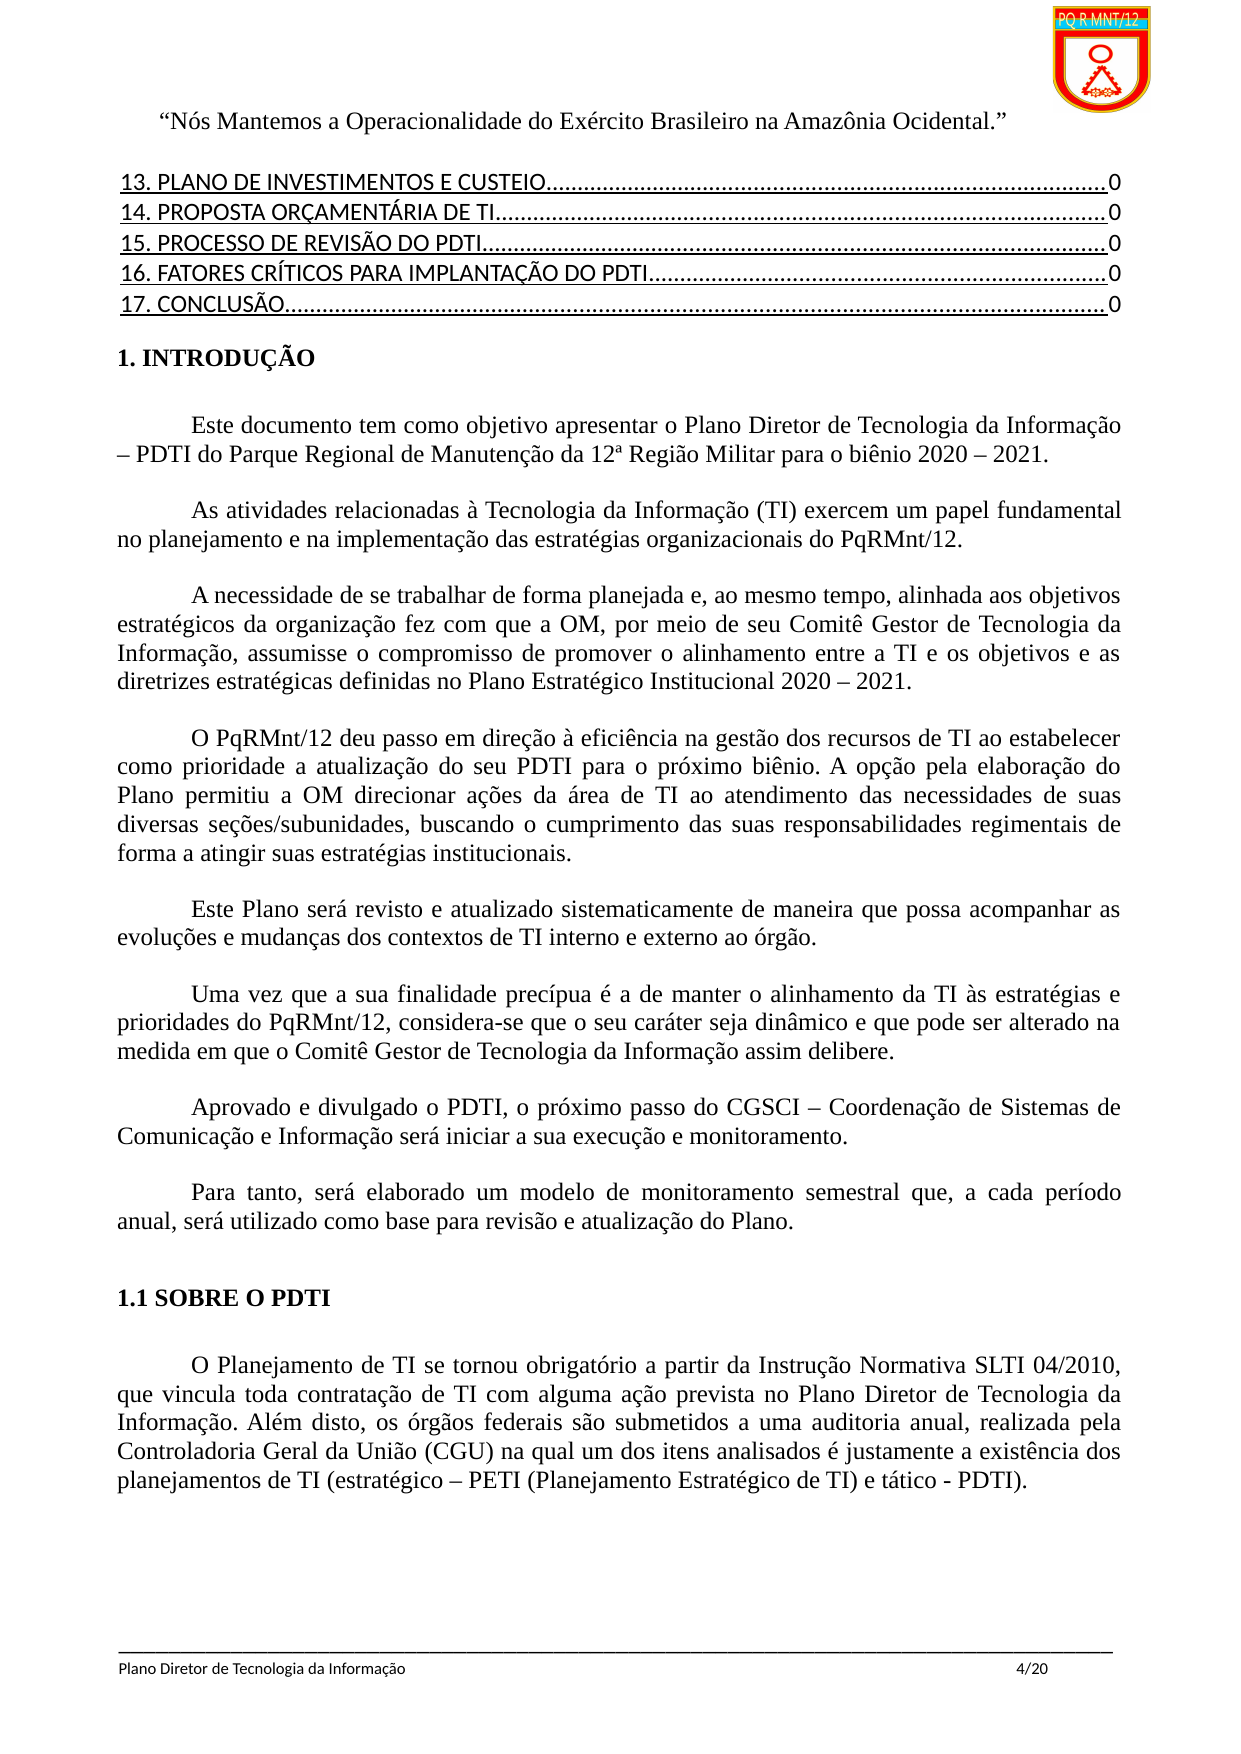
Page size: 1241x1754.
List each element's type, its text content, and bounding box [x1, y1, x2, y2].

subtitle 1.1 SOBRE O PDTI [117, 1283, 1123, 1312]
subtitle 1. INTRODUÇÃO [117, 343, 1123, 372]
text 15. PROCESSO DE REVISÃO DO PDTI 0 [120, 227, 1121, 257]
text Para tanto, será elaborado um modelo de monitoramento semestral que, a cada período anual, será utilizado como base para revisão e atualização do Plano. [117, 1177, 1122, 1235]
text Este Plano será revisto e atualizado sistematicamente de maneira que possa acompanhar as evoluções e mudanças dos contextos de TI interno e externo ao órgão. [117, 894, 1122, 951]
text Aprovado e divulgado o PDTI, o próximo passo do CGSCI – Coordenação de Sistemas de Comunicação e Informação será iniciar a sua execução e monitoramento. [117, 1092, 1122, 1150]
text 13. PLANO DE INVESTIMENTOS E CUSTEIO 0 [120, 166, 1121, 196]
text As atividades relacionadas à Tecnologia da Informação (TI) exercem um papel fundamental no planejamento e na implementação das estratégias organizacionais do PqRMnt/12. [117, 495, 1122, 553]
text A necessidade de se trabalhar de forma planejada e, ao mesmo tempo, alinhada aos objetivos estratégicos da organização fez com que a OM, por meio de seu Comitê Gestor de Tecnologia da Informação, assumisse o compromisso de promover o alinhamento entre a TI e os objetivos e as diretrizes estratégicas definidas no Plano Estratégico Institucional 2020 – 2021. [117, 580, 1122, 695]
text O Planejamento de TI se tornou obrigatório a partir da Instrução Normativa SLTI 04/2010, que vincula toda contratação de TI com alguma ação prevista no Plano Diretor de Tecnologia da Informação. Além disto, os órgãos federais são submetidos a uma auditoria anual, realizada pela Controladoria Geral da União (CGU) na qual um dos itens analisados é justamente a existência dos planejamentos de TI (estratégico – PETI (Planejamento Estratégico de TI) e tático - PDTI). [117, 1350, 1122, 1494]
text 14. PROPOSTA ORÇAMENTÁRIA DE TI 0 [120, 196, 1121, 227]
text Este documento tem como objetivo apresentar o Plano Diretor de Tecnologia da Informação – PDTI do Parque Regional de Manutenção da 12ª Região Militar para o biênio 2020 – 2021. [117, 410, 1122, 468]
text 16. FATORES CRÍTICOS PARA IMPLANTAÇÃO DO PDTI 0 [120, 257, 1121, 288]
text O PqRMnt/12 deu passo em direção à eficiência na gestão dos recursos de TI ao estabelecer como prioridade a atualização do seu PDTI para o próximo biênio. A opção pela elaboração do Plano permitiu a OM direcionar ações da área de TI ao atendimento das necessidades de suas diversas seções/subunidades, buscando o cumprimento das suas responsabilidades regimentais de forma a atingir suas estratégias institucionais. [117, 723, 1122, 866]
text Uma vez que a sua finalidade precípua é a de manter o alinhamento da TI às estratégias e prioridades do PqRMnt/12, considera-se que o seu caráter seja dinâmico e que pode ser alterado na medida em que o Comitê Gestor de Tecnologia da Informação assim delibere. [117, 979, 1122, 1065]
text 17. CONCLUSÃO 0 [120, 288, 1121, 318]
picture [1052, 6, 1151, 113]
